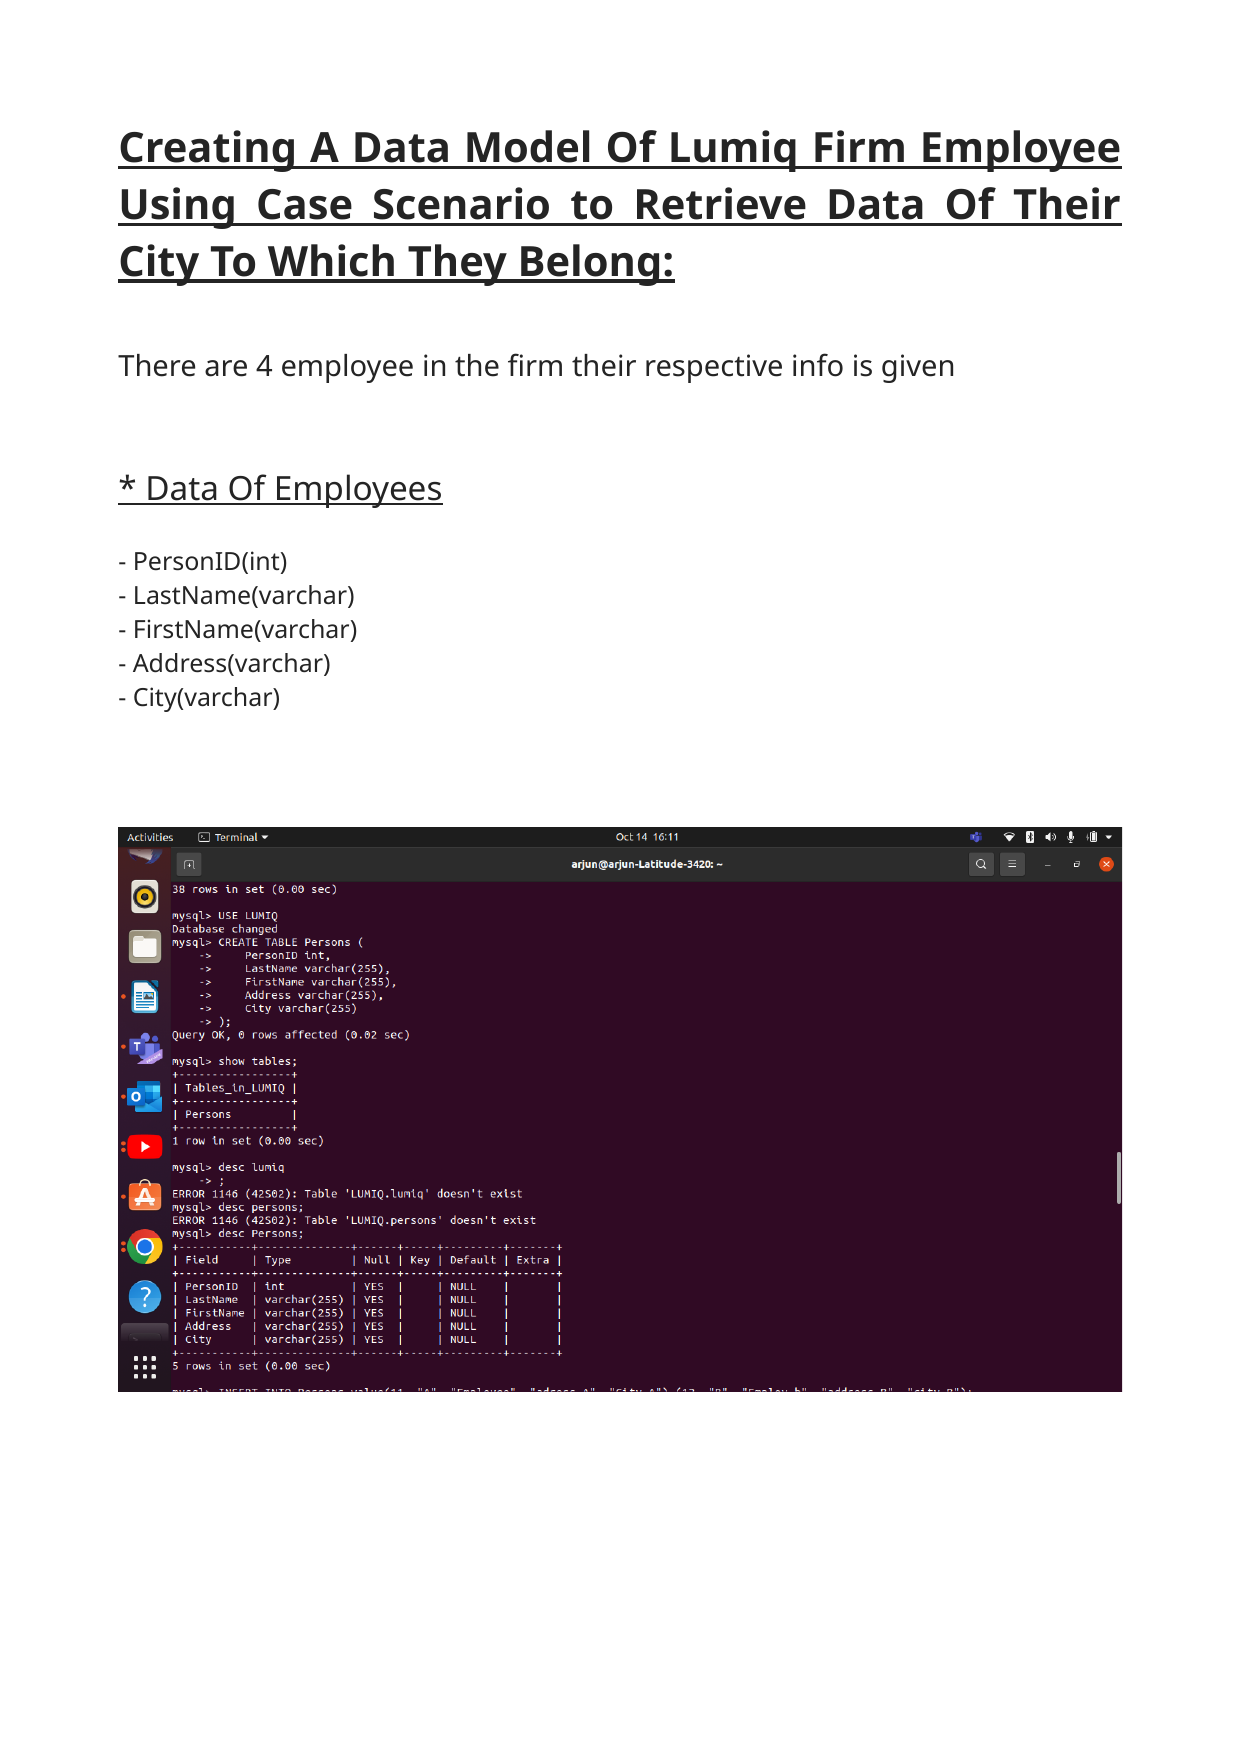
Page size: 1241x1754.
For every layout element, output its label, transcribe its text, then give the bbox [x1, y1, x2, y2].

text City To Which They Belong: [118, 226, 1122, 288]
text Creating A Data Model Of Lumiq Firm Employee [118, 118, 1122, 166]
text - City(varchar) [118, 680, 1122, 714]
text - LastName(varchar) [118, 578, 1122, 612]
text There are 4 employee in the firm their respective info is given [118, 345, 1122, 385]
text Using Case Scenario to Retrieve Data Of Their [118, 169, 1122, 223]
text - PersonID(int) [118, 544, 1122, 578]
text - FirstName(varchar) [118, 612, 1122, 646]
picture [118, 827, 1123, 1392]
text - Address(varchar) [118, 646, 1122, 680]
text * Data Of Employees [118, 464, 1122, 510]
